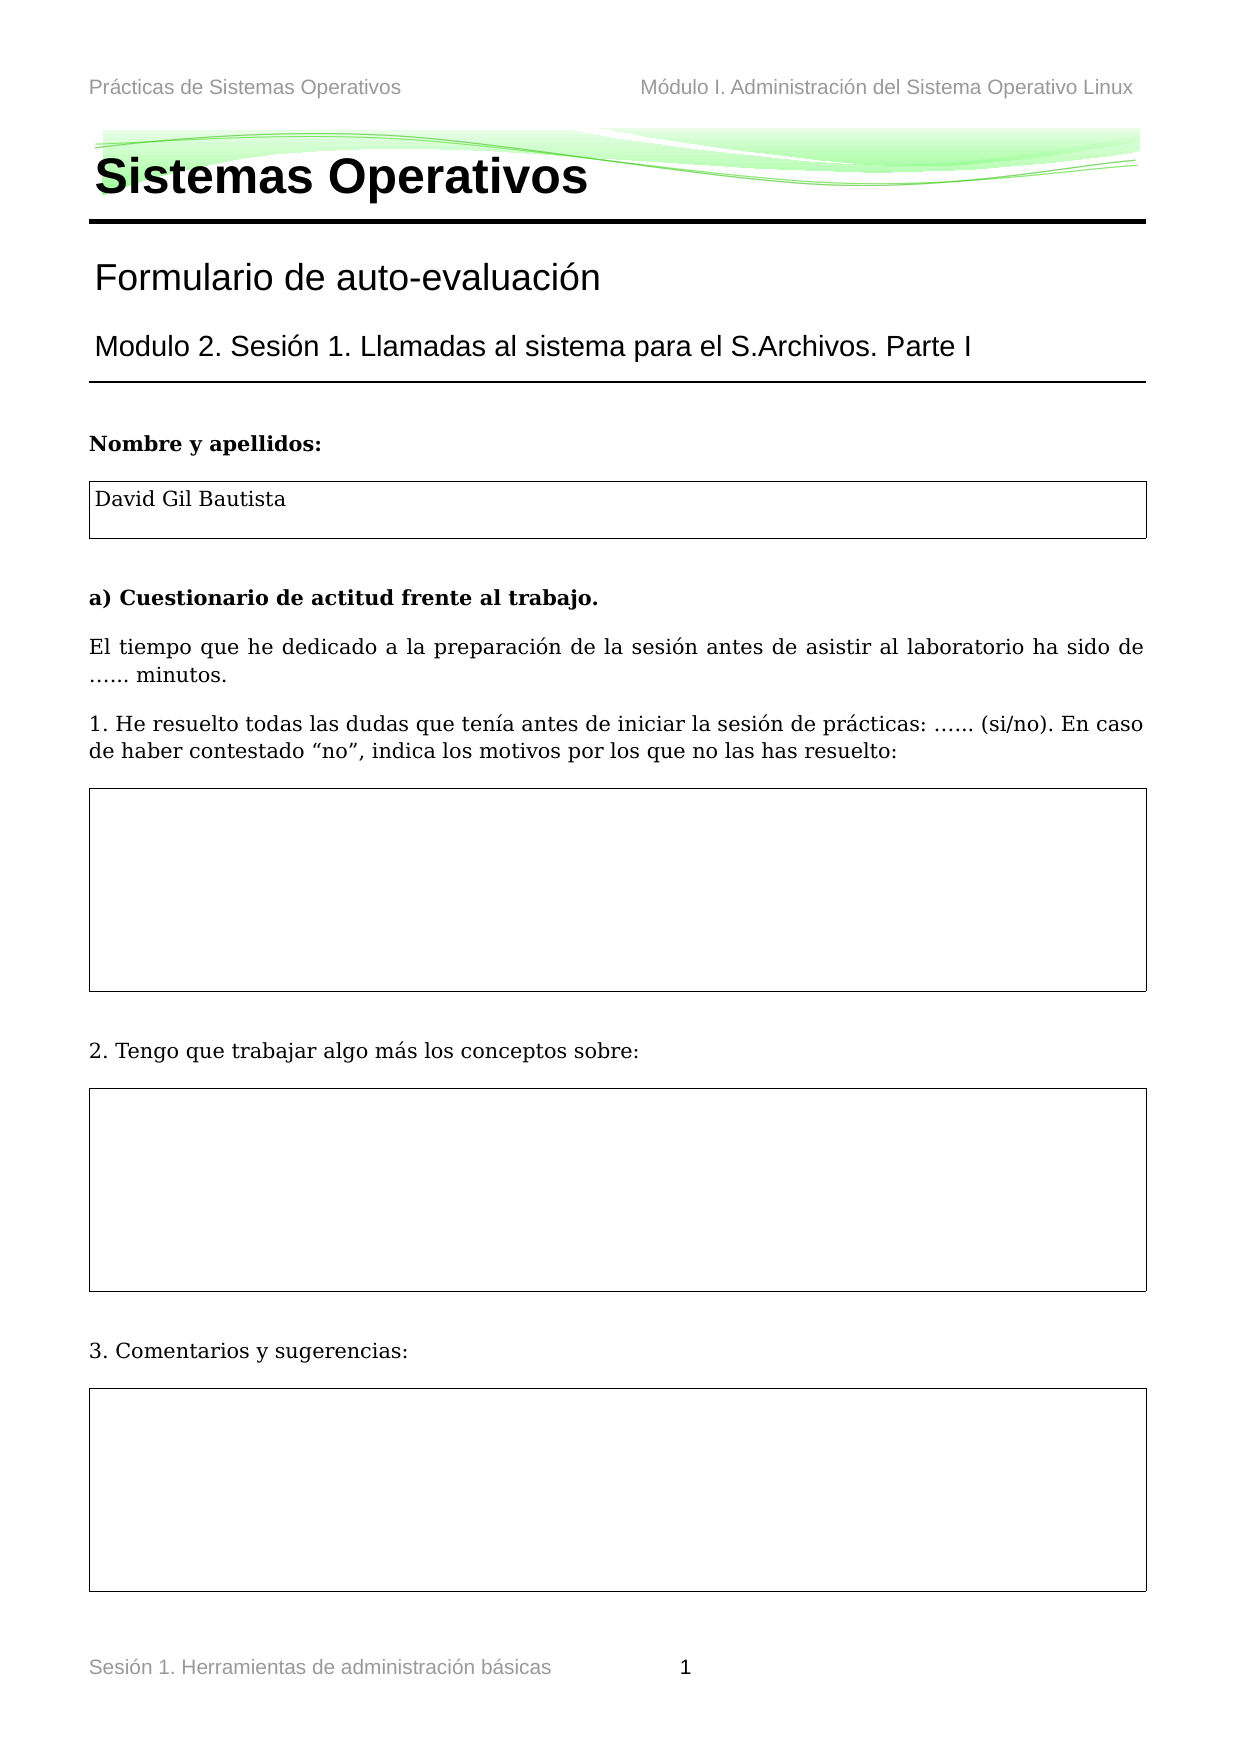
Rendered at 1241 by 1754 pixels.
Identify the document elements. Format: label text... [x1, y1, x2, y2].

table_header [90, 1389, 1146, 1591]
table_header Sistemas Operativos [89, 123, 1146, 219]
table_header [90, 1089, 1146, 1291]
table_header Formulario de auto-evaluación Modulo 2. Sesión 1. Llamadas al sistema para el S.Archivos. Parte I [89, 224, 1146, 381]
text 1. He resuelto todas las dudas que tenía antes de iniciar la sesión de prácticas: …... (si/no). En caso de haber contestado “no”, indica los motivos por los que no las has resuelto: [89, 712, 1146, 764]
picture [94, 128, 1141, 195]
text a) Cuestionario de actitud frente al trabajo. [89, 586, 1146, 611]
text 2. Tengo que trabajar algo más los conceptos sobre: [89, 1039, 1146, 1064]
table_header [90, 789, 1146, 991]
text El tiempo que he dedicado a la preparación de la sesión antes de asistir al laboratorio ha sido de …... minutos. [89, 635, 1146, 687]
picture [376, 171, 387, 189]
text 3. Comentarios y sugerencias: [89, 1339, 1146, 1364]
table_header David Gil Bautista [90, 482, 1146, 537]
text Nombre y apellidos: [89, 432, 1146, 456]
